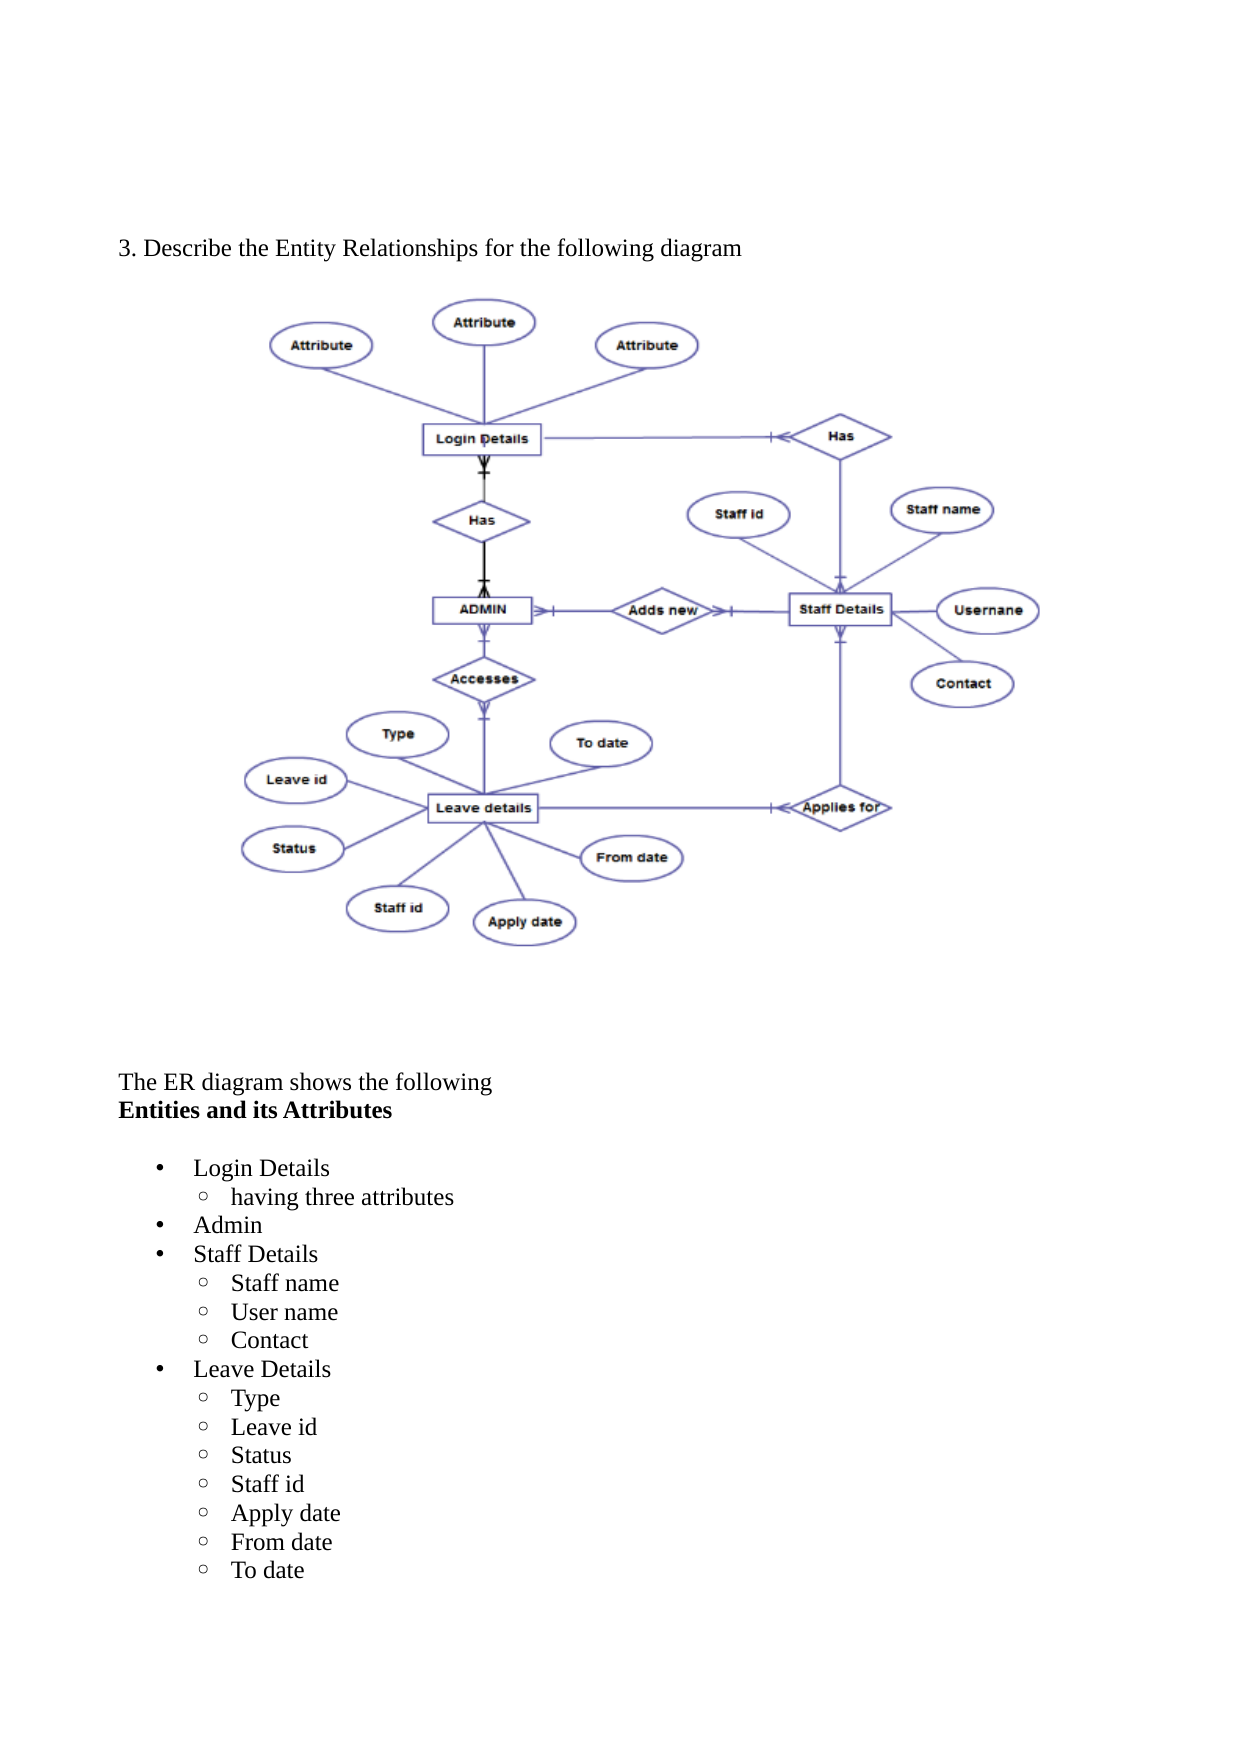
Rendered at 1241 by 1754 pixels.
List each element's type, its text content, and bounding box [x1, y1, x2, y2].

list Staff id [193, 1469, 1122, 1498]
text The ER diagram shows the following [118, 1067, 1122, 1096]
list To date [193, 1556, 1122, 1584]
list having three attributes [193, 1182, 1122, 1211]
list Contact [193, 1326, 1122, 1354]
list User name [193, 1297, 1122, 1326]
list Admin [156, 1211, 1122, 1239]
text Entities and its Attributes [118, 1096, 1122, 1124]
list From date [193, 1527, 1122, 1556]
picture [232, 291, 1043, 952]
list Leave Details [156, 1354, 1122, 1383]
list Apply date [193, 1498, 1122, 1527]
text 3. Describe the Entity Relationships for the following diagram [118, 233, 1122, 262]
list Login Details [156, 1153, 1122, 1182]
list Leave id [193, 1412, 1122, 1441]
list Type [193, 1383, 1122, 1412]
list Status [193, 1441, 1122, 1469]
list Staff name [193, 1268, 1122, 1297]
list Staff Details [156, 1239, 1122, 1268]
